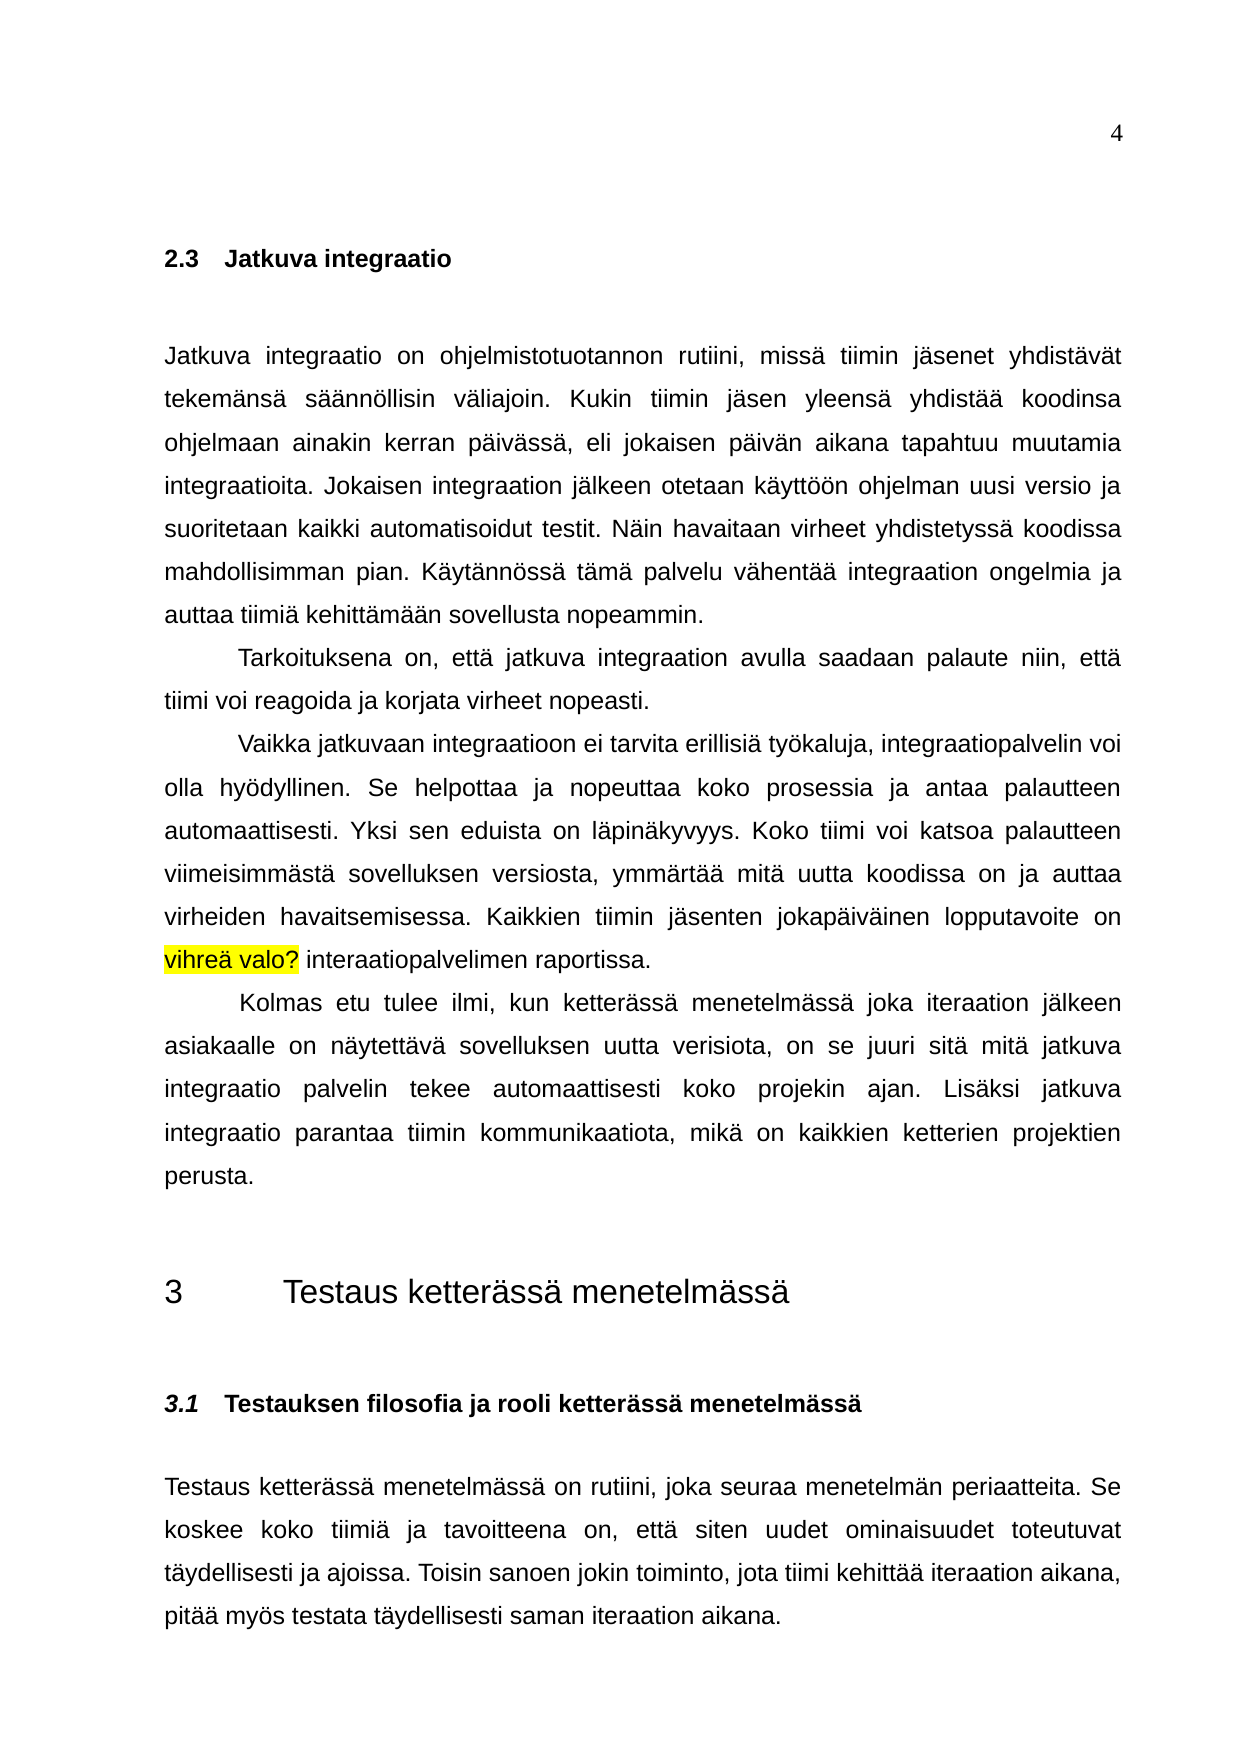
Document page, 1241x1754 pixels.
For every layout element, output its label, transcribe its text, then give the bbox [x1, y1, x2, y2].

text Kolmas etu tulee ilmi, kun ketterässä menetelmässä joka iteraation jälkeen asiakaalle on näytettävä sovelluksen uutta verisiota, on se juuri sitä mitä jatkuva integraatio palvelin tekee automaattisesti koko projekin ajan. Lisäksi jatkuva integraatio parantaa tiimin kommunikaatiota, mikä on kaikkien ketterien projektien perusta. [164, 988, 1123, 1189]
text Testaus ketterässä menetelmässä on rutiini, joka seuraa menetelmän periaatteita. Se koskee koko tiimiä ja tavoitteena on, että siten uudet ominaisuudet toteutuvat täydellisesti ja ajoissa. Toisin sanoen jokin toiminto, jota tiimi kehittää iteraation aikana, pitää myös testata täydellisesti saman iteraation aikana. [164, 1472, 1123, 1630]
subtitle Jatkuva integraatio [164, 244, 1123, 273]
text Vaikka jatkuvaan integraatioon ei tarvita erillisiä työkaluja, integraatiopalvelin voi olla hyödyllinen. Se helpottaa ja nopeuttaa koko prosessia ja antaa palautteen automaattisesti. Yksi sen eduista on läpinäkyvyys. Koko tiimi voi katsoa palautteen viimeisimmästä sovelluksen versiosta, ymmärtää mitä uutta koodissa on ja auttaa virheiden havaitsemisessa. Kaikkien tiimin jäsenten jokapäiväinen lopputavoite on vihreä valo? interaatiopalvelimen raportissa. [164, 729, 1123, 974]
subtitle Testauksen filosofia ja rooli ketterässä menetelmässä [164, 1389, 1123, 1418]
text Jatkuva integraatio on ohjelmistotuotannon rutiini, missä tiimin jäsenet yhdistävät tekemänsä säännöllisin väliajoin. Kukin tiimin jäsen yleensä yhdistää koodinsa ohjelmaan ainakin kerran päivässä, eli jokaisen päivän aikana tapahtuu muutamia integraatioita. Jokaisen integraation jälkeen otetaan käyttöön ohjelman uusi versio ja suoritetaan kaikki automatisoidut testit. Näin havaitaan virheet yhdistetyssä koodissa mahdollisimman pian. Käytännössä tämä palvelu vähentää integraation ongelmia ja auttaa tiimiä kehittämään sovellusta nopeammin. [164, 341, 1123, 629]
subtitle Testaus ketterässä menetelmässä [164, 1272, 1123, 1311]
text Tarkoituksena on, että jatkuva integraation avulla saadaan palaute niin, että tiimi voi reagoida ja korjata virheet nopeasti. [164, 643, 1123, 715]
